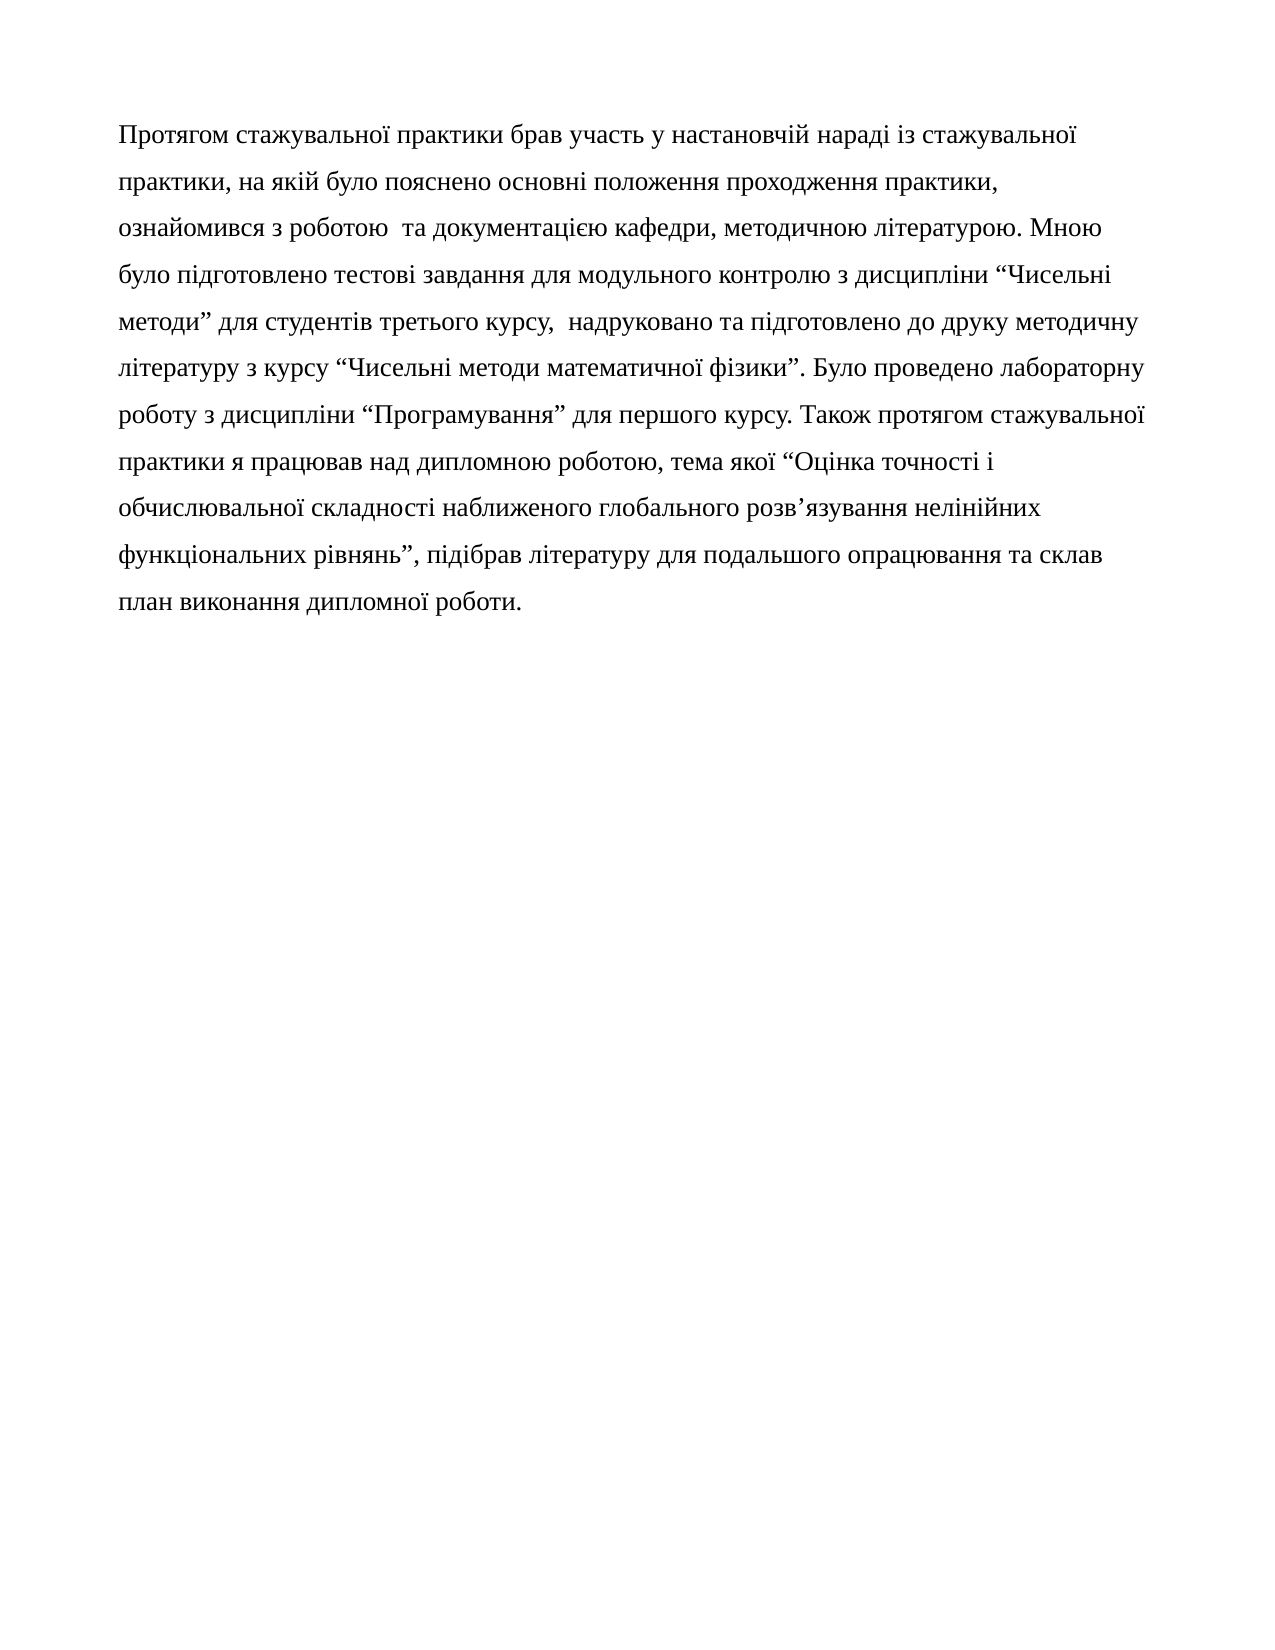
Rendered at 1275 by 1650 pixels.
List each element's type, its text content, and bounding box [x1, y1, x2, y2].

text Протягом стажувальної практики брав участь у настановчій нараді із стажувальної практики, на якій було пояснено основні положення проходження практики, ознайомився з роботою та документацією кафедри, методичною літературою. Мною було підготовлено тестові завдання для модульного контролю з дисципліни “Чисельні методи” для студентів третього курсу, надруковано та підготовлено до друку методичну літературу з курсу “Чисельні методи математичної фізики”. Було проведено лабораторну роботу з дисципліни “Програмування” для першого курсу. Також протягом стажувальної практики я працював над дипломною роботою, тема якої “Оцінка точності і обчислювальної складності наближеного глобального розв’язування нелінійних функціональних рівнянь”, підібрав літературу для подальшого опрацювання та склав план виконання дипломної роботи. [118, 118, 1157, 616]
